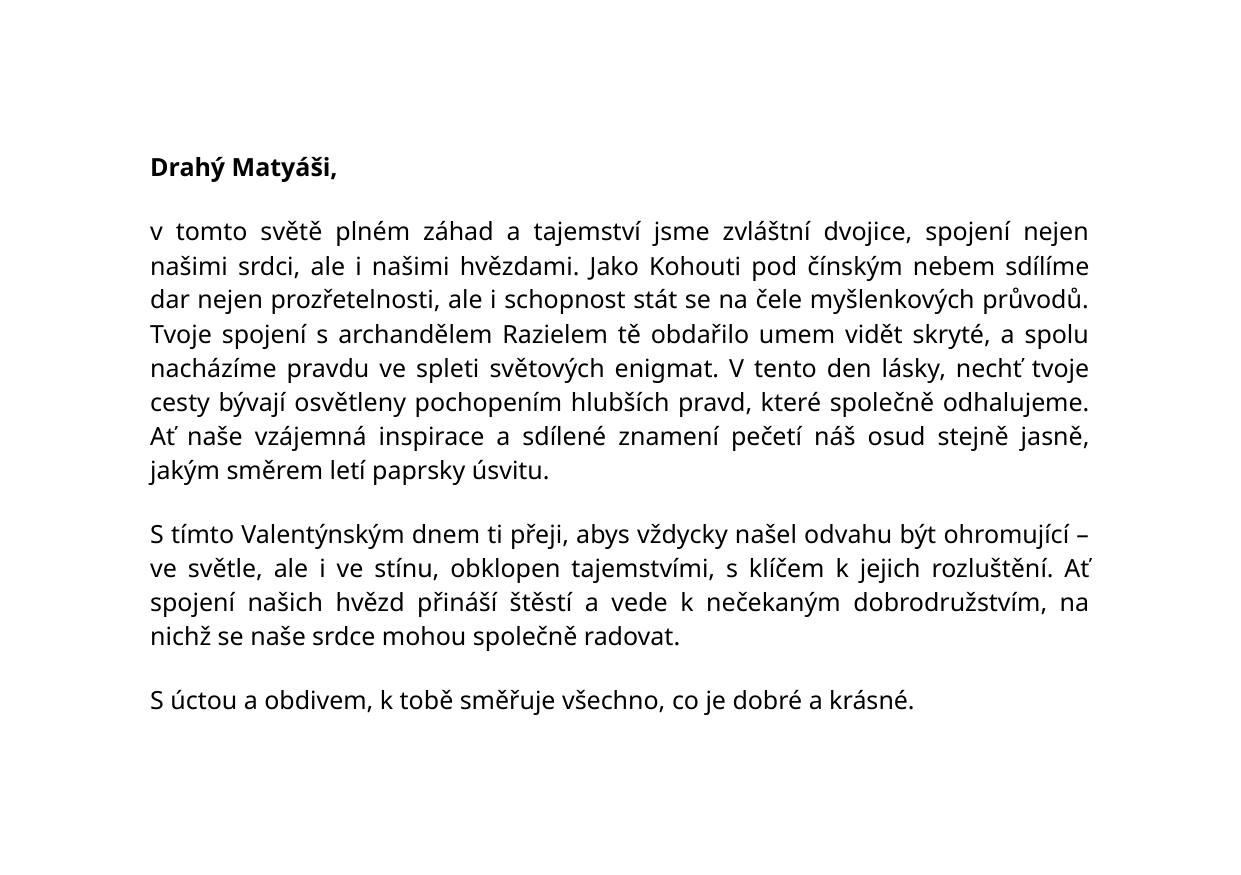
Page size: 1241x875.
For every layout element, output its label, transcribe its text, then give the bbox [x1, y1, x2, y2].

text S tímto Valentýnským dnem ti přeji, abys vždycky našel odvahu být ohromující – ve světle, ale i ve stínu, obklopen tajemstvími, s klíčem k jejich rozluštění. Ať spojení našich hvězd přináší štěstí a vede k nečekaným dobrodružstvím, na nichž se naše srdce mohou společně radovat. [150, 517, 1091, 653]
text v tomto světě plném záhad a tajemství jsme zvláštní dvojice, spojení nejen našimi srdci, ale i našimi hvězdami. Jako Kohouti pod čínským nebem sdílíme dar nejen prozřetelnosti, ale i schopnost stát se na čele myšlenkových průvodů. Tvoje spojení s archandělem Razielem tě obdařilo umem vidět skryté, a spolu nacházíme pravdu ve spleti světových enigmat. V tento den lásky, nechť tvoje cesty bývají osvětleny pochopením hlubších pravd, které společně odhalujeme. Ať naše vzájemná inspirace a sdílené znamení pečetí náš osud stejně jasně, jakým směrem letí paprsky úsvitu. [150, 214, 1091, 487]
text S úctou a obdivem, k tobě směřuje všechno, co je dobré a krásné. [150, 683, 1091, 717]
text Drahý Matyáši, [150, 150, 1091, 184]
